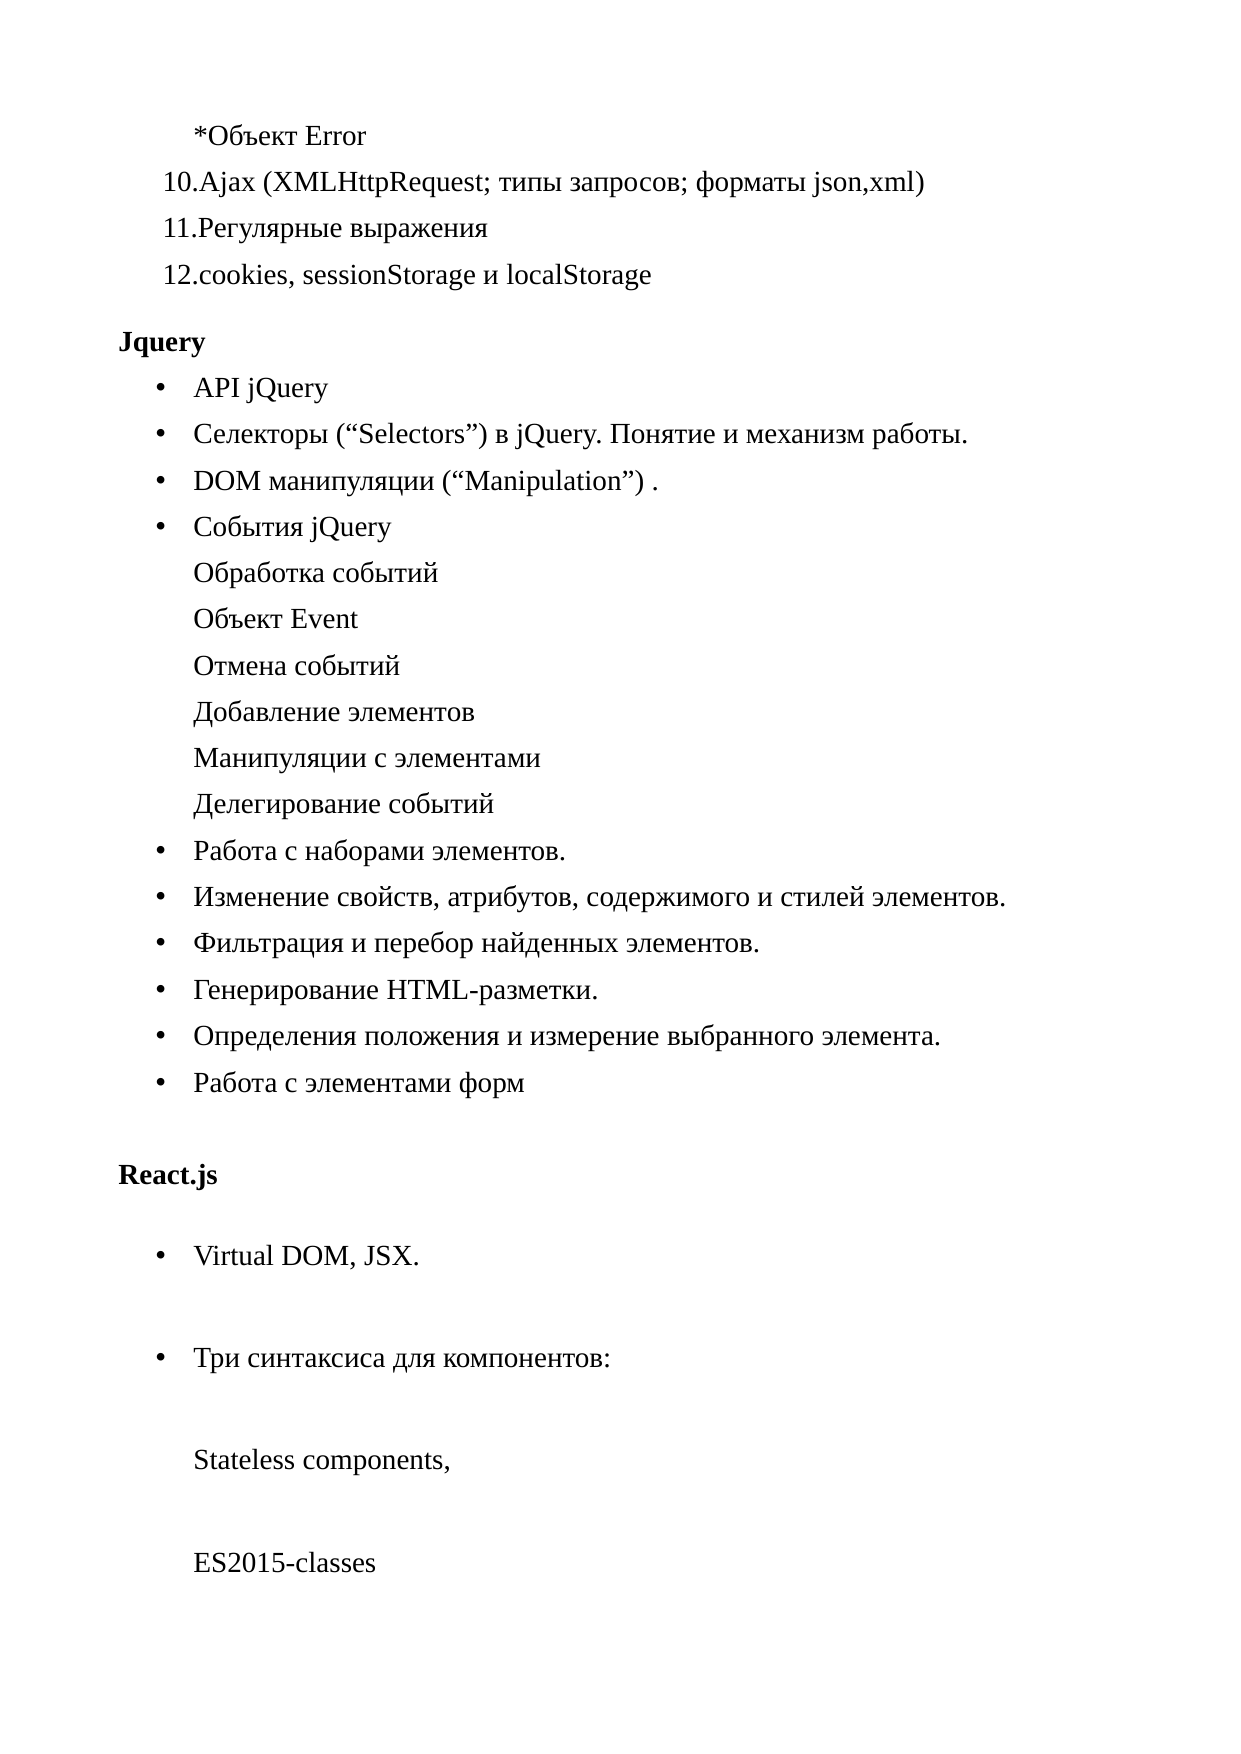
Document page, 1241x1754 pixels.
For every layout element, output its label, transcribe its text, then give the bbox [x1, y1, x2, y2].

list Изменение свойств, атрибутов, содержимого и стилей элементов. [156, 879, 1122, 913]
list cookies, sessionStorage и localStorage [162, 257, 1122, 290]
list ES2015-classes [156, 1545, 1122, 1578]
list Три синтаксиса для компонентов: [156, 1340, 1122, 1374]
text Jquery [118, 324, 1122, 357]
text React.js [118, 1157, 1122, 1191]
list Работа с наборами элементов. [156, 833, 1122, 867]
list Virtual DOM, JSX. [156, 1238, 1122, 1271]
list Работа с элементами форм [156, 1065, 1122, 1144]
list API jQuery [156, 370, 1122, 404]
list События jQuery Обработка событий Объект Event Отмена событий Добавление элементов Манипуляции с элементами Делегирование событий [156, 509, 1122, 820]
list Stateless components, [156, 1442, 1122, 1476]
list *Объект Error [156, 118, 1122, 152]
list Ajax (XMLHttpRequest; типы запросов; форматы json,xml) [162, 164, 1122, 198]
list Фильтрация и перебор найденных элементов. [156, 926, 1122, 959]
list Определения положения и измерение выбранного элемента. [156, 1018, 1122, 1052]
list Селекторы (“Selectors”) в jQuery. Понятие и механизм работы. [156, 416, 1122, 450]
list DОМ манипуляции (“Manipulation”) . [156, 463, 1122, 496]
list Регулярные выражения [162, 211, 1122, 244]
list Генерирование HTML-разметки. [156, 972, 1122, 1006]
